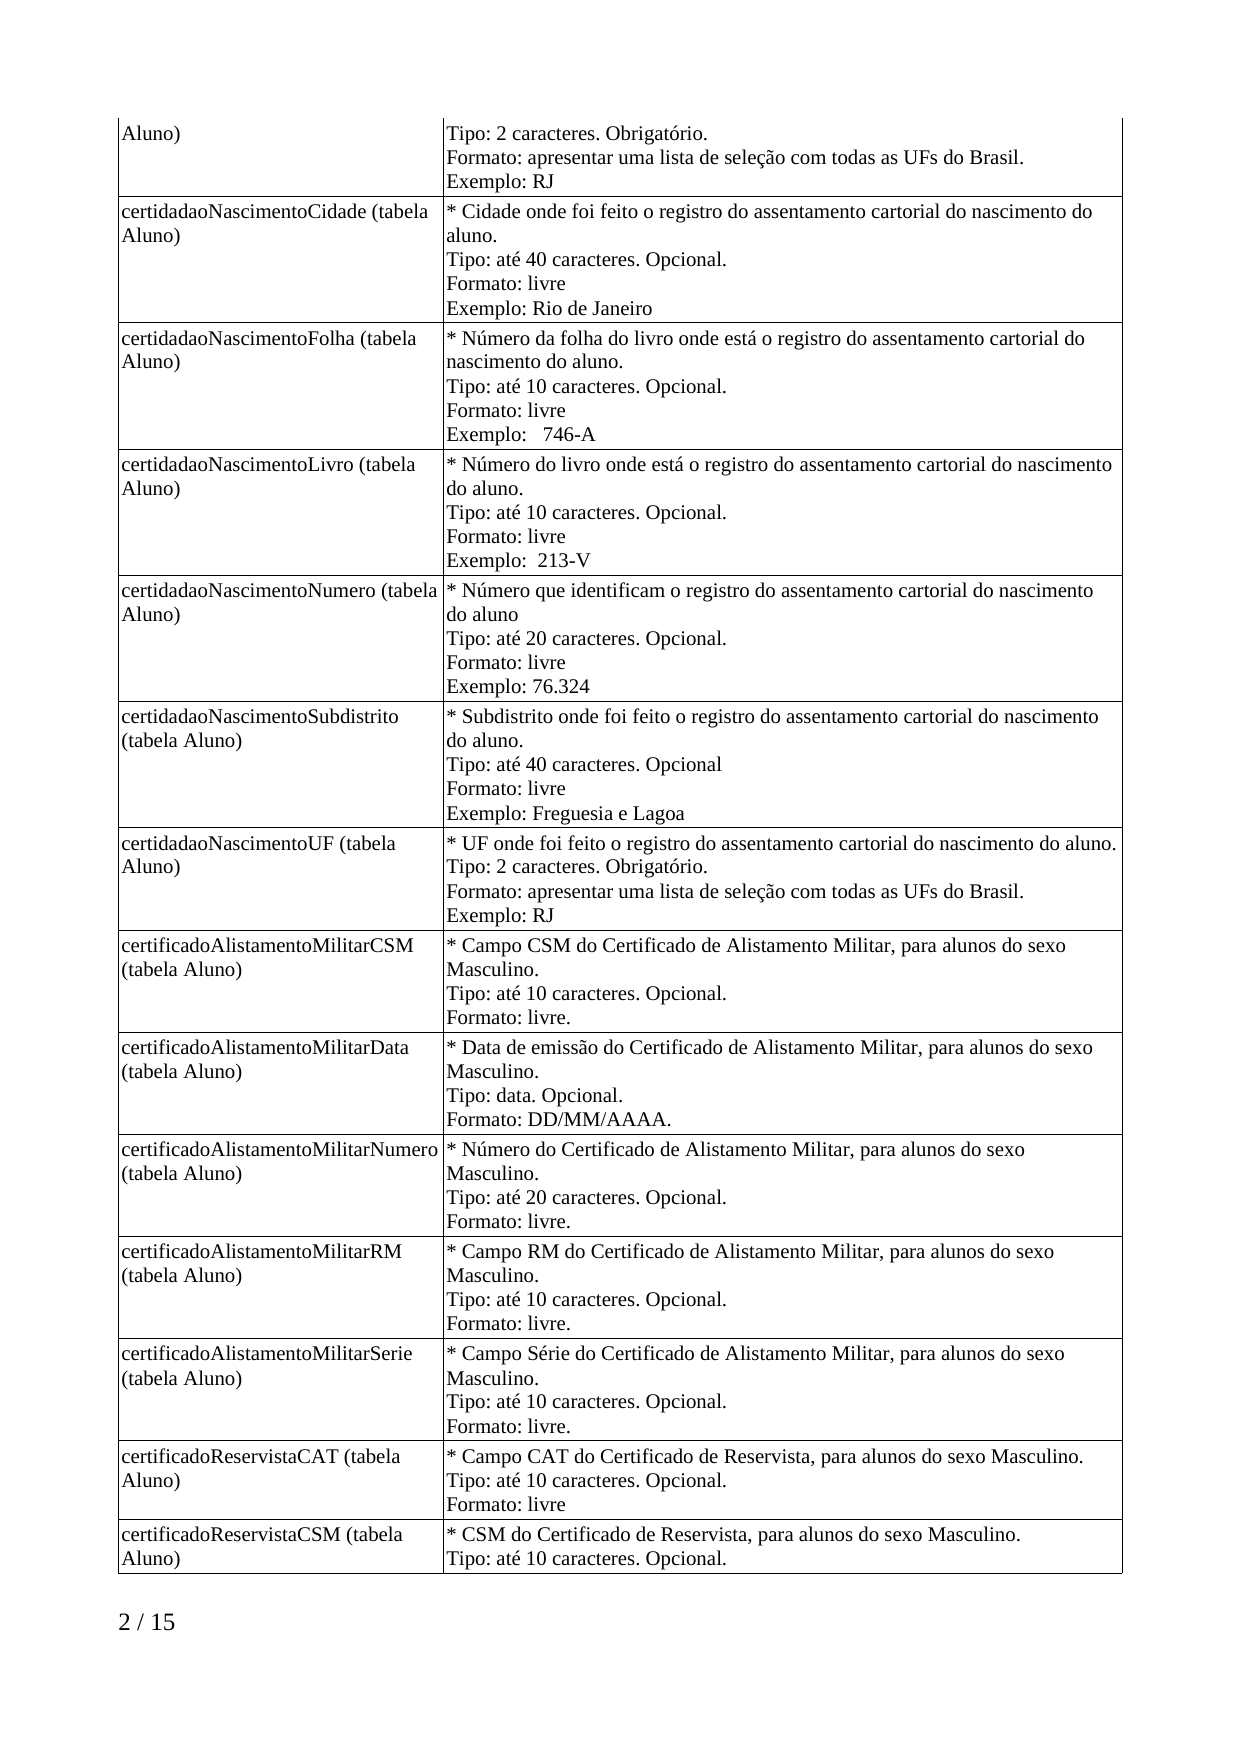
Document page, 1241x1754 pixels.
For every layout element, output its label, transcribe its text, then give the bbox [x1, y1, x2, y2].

table_cell certidadaoNascimentoLivro (tabela Aluno) [119, 450, 443, 575]
table_cell * Número da folha do livro onde está o registro do assentamento cartorial do nascimento do aluno. Tipo: até 10 caracteres. Opcional. Formato: livre Exemplo: 746-A [444, 323, 1122, 449]
table_cell certificadoAlistamentoMilitarSerie (tabela Aluno) [119, 1339, 443, 1440]
table_cell * Campo CSM do Certificado de Alistamento Militar, para alunos do sexo Masculino. Tipo: até 10 caracteres. Opcional. Formato: livre. [444, 931, 1122, 1032]
table_cell * UF onde foi feito o registro do assentamento cartorial do nascimento do aluno. Tipo: 2 caracteres. Obrigatório. Formato: apresentar uma lista de seleção com todas as UFs do Brasil. Exemplo: RJ [444, 828, 1122, 930]
table_cell * Subdistrito onde foi feito o registro do assentamento cartorial do nascimento do aluno. Tipo: até 40 caracteres. Opcional Formato: livre Exemplo: Freguesia e Lagoa [444, 702, 1122, 827]
table_cell * Número que identificam o registro do assentamento cartorial do nascimento do aluno Tipo: até 20 caracteres. Opcional. Formato: livre Exemplo: 76.324 [444, 576, 1122, 701]
table_cell Aluno) [119, 118, 443, 196]
table_cell * Campo Série do Certificado de Alistamento Militar, para alunos do sexo Masculino. Tipo: até 10 caracteres. Opcional. Formato: livre. [444, 1339, 1122, 1440]
table_cell certificadoAlistamentoMilitarNumero (tabela Aluno) [119, 1135, 443, 1236]
table_cell certidadaoNascimentoFolha (tabela Aluno) [119, 323, 443, 449]
table_cell certificadoReservistaCSM (tabela Aluno) [119, 1520, 443, 1573]
table_cell * Número do Certificado de Alistamento Militar, para alunos do sexo Masculino. Tipo: até 20 caracteres. Opcional. Formato: livre. [444, 1135, 1122, 1236]
table_cell certidadaoNascimentoCidade (tabela Aluno) [119, 197, 443, 322]
table_cell * Campo CAT do Certificado de Reservista, para alunos do sexo Masculino. Tipo: até 10 caracteres. Opcional. Formato: livre [444, 1441, 1122, 1519]
table_cell certificadoAlistamentoMilitarRM (tabela Aluno) [119, 1237, 443, 1338]
table_cell * Campo RM do Certificado de Alistamento Militar, para alunos do sexo Masculino. Tipo: até 10 caracteres. Opcional. Formato: livre. [444, 1237, 1122, 1338]
table_cell * Número do livro onde está o registro do assentamento cartorial do nascimento do aluno. Tipo: até 10 caracteres. Opcional. Formato: livre Exemplo: 213-V [444, 450, 1122, 575]
table_cell * Data de emissão do Certificado de Alistamento Militar, para alunos do sexo Masculino. Tipo: data. Opcional. Formato: DD/MM/AAAA. [444, 1033, 1122, 1134]
table_cell * CSM do Certificado de Reservista, para alunos do sexo Masculino. Tipo: até 10 caracteres. Opcional. [444, 1520, 1122, 1573]
table_cell certidadaoNascimentoNumero (tabela Aluno) [119, 576, 443, 701]
table_cell certidadaoNascimentoSubdistrito (tabela Aluno) [119, 702, 443, 827]
table_cell certificadoAlistamentoMilitarCSM (tabela Aluno) [119, 931, 443, 1032]
table_cell * Cidade onde foi feito o registro do assentamento cartorial do nascimento do aluno. Tipo: até 40 caracteres. Opcional. Formato: livre Exemplo: Rio de Janeiro [444, 197, 1122, 322]
table_cell certificadoReservistaCAT (tabela Aluno) [119, 1441, 443, 1519]
table_cell certidadaoNascimentoUF (tabela Aluno) [119, 828, 443, 930]
table_cell certificadoAlistamentoMilitarData (tabela Aluno) [119, 1033, 443, 1134]
table_cell Tipo: 2 caracteres. Obrigatório. Formato: apresentar uma lista de seleção com todas as UFs do Brasil. Exemplo: RJ [444, 118, 1122, 196]
